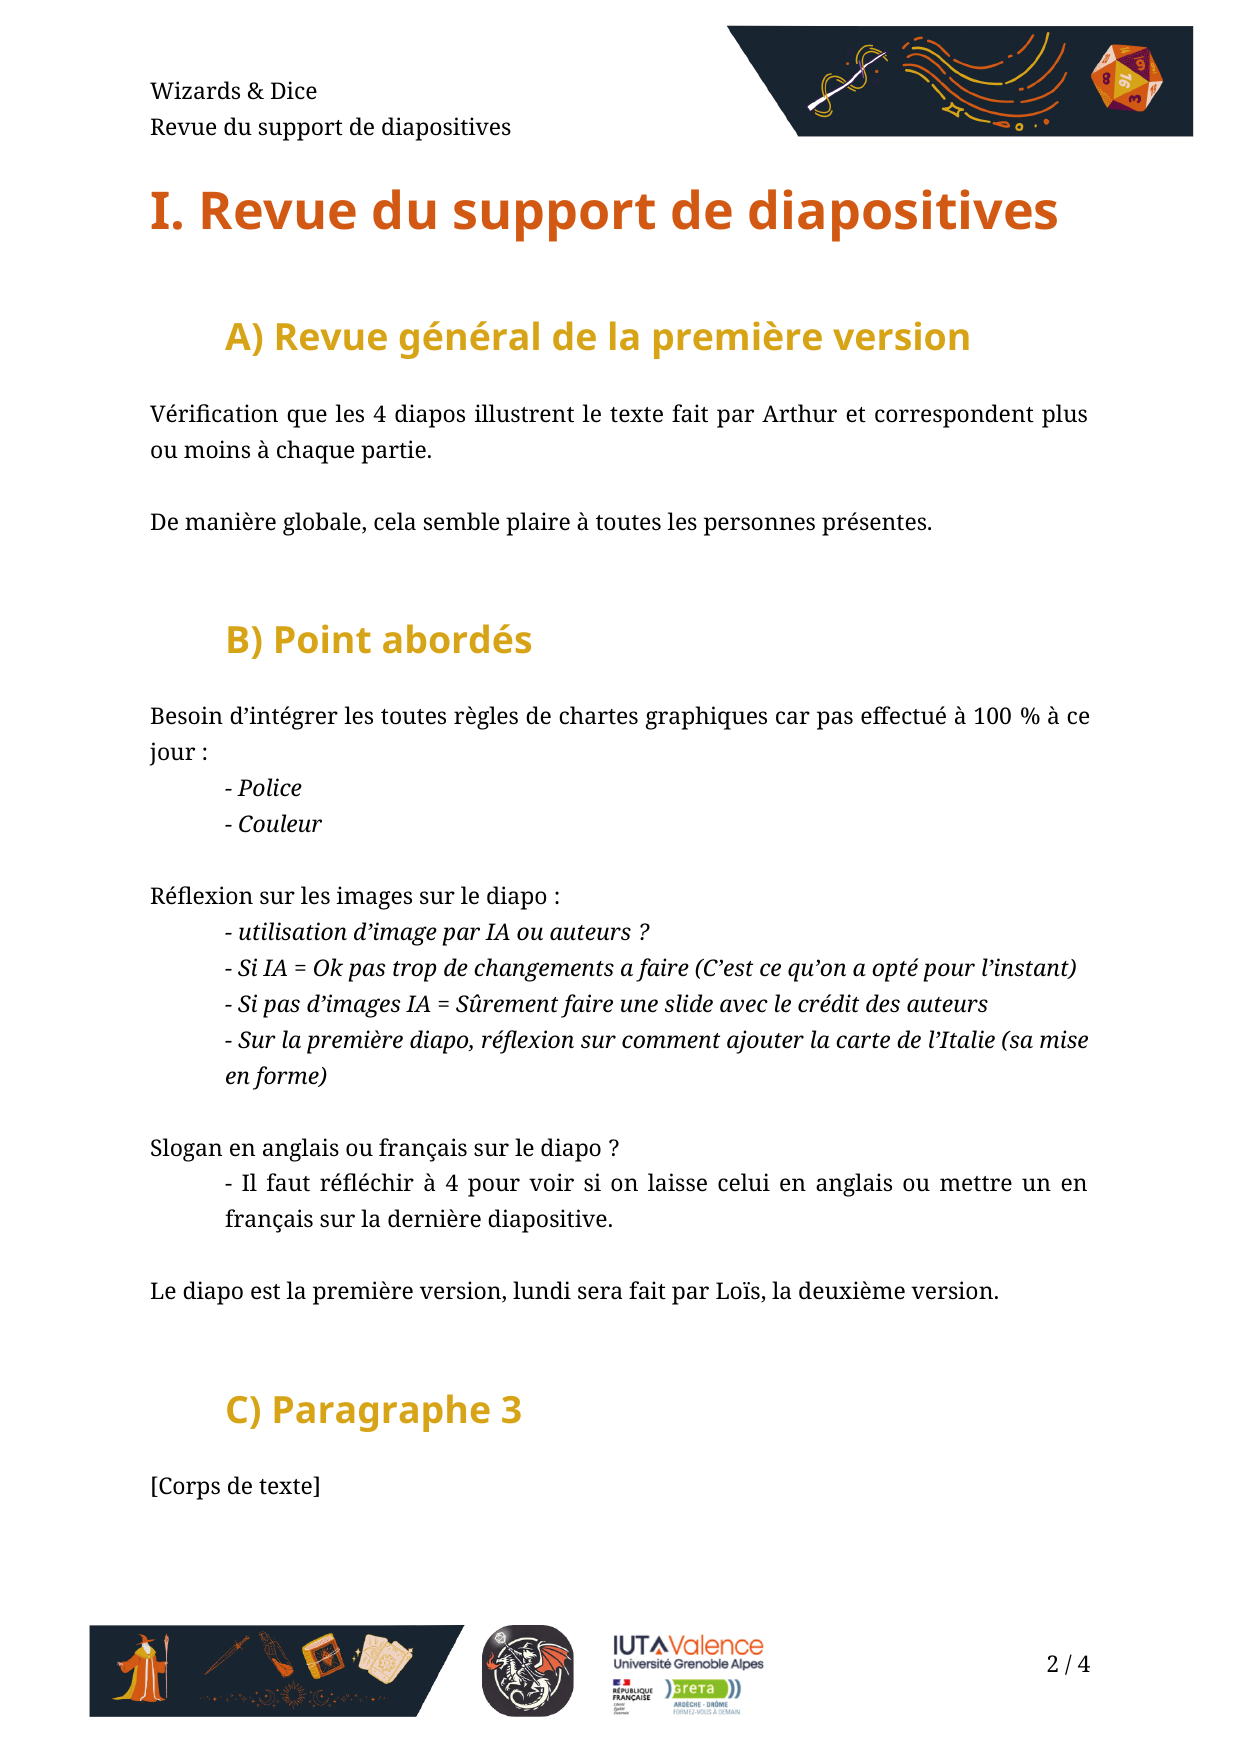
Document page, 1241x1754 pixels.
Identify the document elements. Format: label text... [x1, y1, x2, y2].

text - Il faut réfléchir à 4 pour voir si on laisse celui en anglais ou mettre un en français sur la dernière diapositive. [225, 1167, 1090, 1234]
text [Corps de texte] [150, 1470, 1090, 1501]
text Slogan en anglais ou français sur le diapo ? [150, 1131, 1090, 1163]
text - utilisation d’image par IA ou auteurs ? [225, 916, 1090, 947]
text - Police [225, 772, 1090, 803]
text Besoin d’intégrer les toutes règles de chartes graphiques car pas effectué à 100 % à ce jour : [150, 700, 1090, 767]
subtitle I. Revue du support de diapositives [150, 174, 1090, 245]
text - Si pas d’images IA = Sûrement faire une slide avec le crédit des auteurs [225, 988, 1090, 1019]
text - Sur la première diapo, réflexion sur comment ajouter la carte de l’Italie (sa mise en forme) [225, 1024, 1090, 1091]
text Le diapo est la première version, lundi sera fait par Loïs, la deuxième version. [150, 1275, 1090, 1306]
picture [81, 1614, 788, 1726]
subtitle A) Revue général de la première version [225, 311, 1090, 362]
subtitle B) Point abordés [225, 613, 1090, 664]
subtitle C) Paragraphe 3 [225, 1383, 1090, 1434]
text - Couleur [225, 808, 1090, 839]
text Réflexion sur les images sur le diapo : [150, 880, 1090, 911]
picture [720, 22, 1208, 140]
text - Si IA = Ok pas trop de changements a faire (C’est ce qu’on a opté pour l’instant) [225, 952, 1090, 983]
text De manière globale, cela semble plaire à toutes les personnes présentes. [150, 505, 1090, 537]
text Vérification que les 4 diapos illustrent le texte fait par Arthur et correspondent plus ou moins à chaque partie. [150, 398, 1090, 465]
